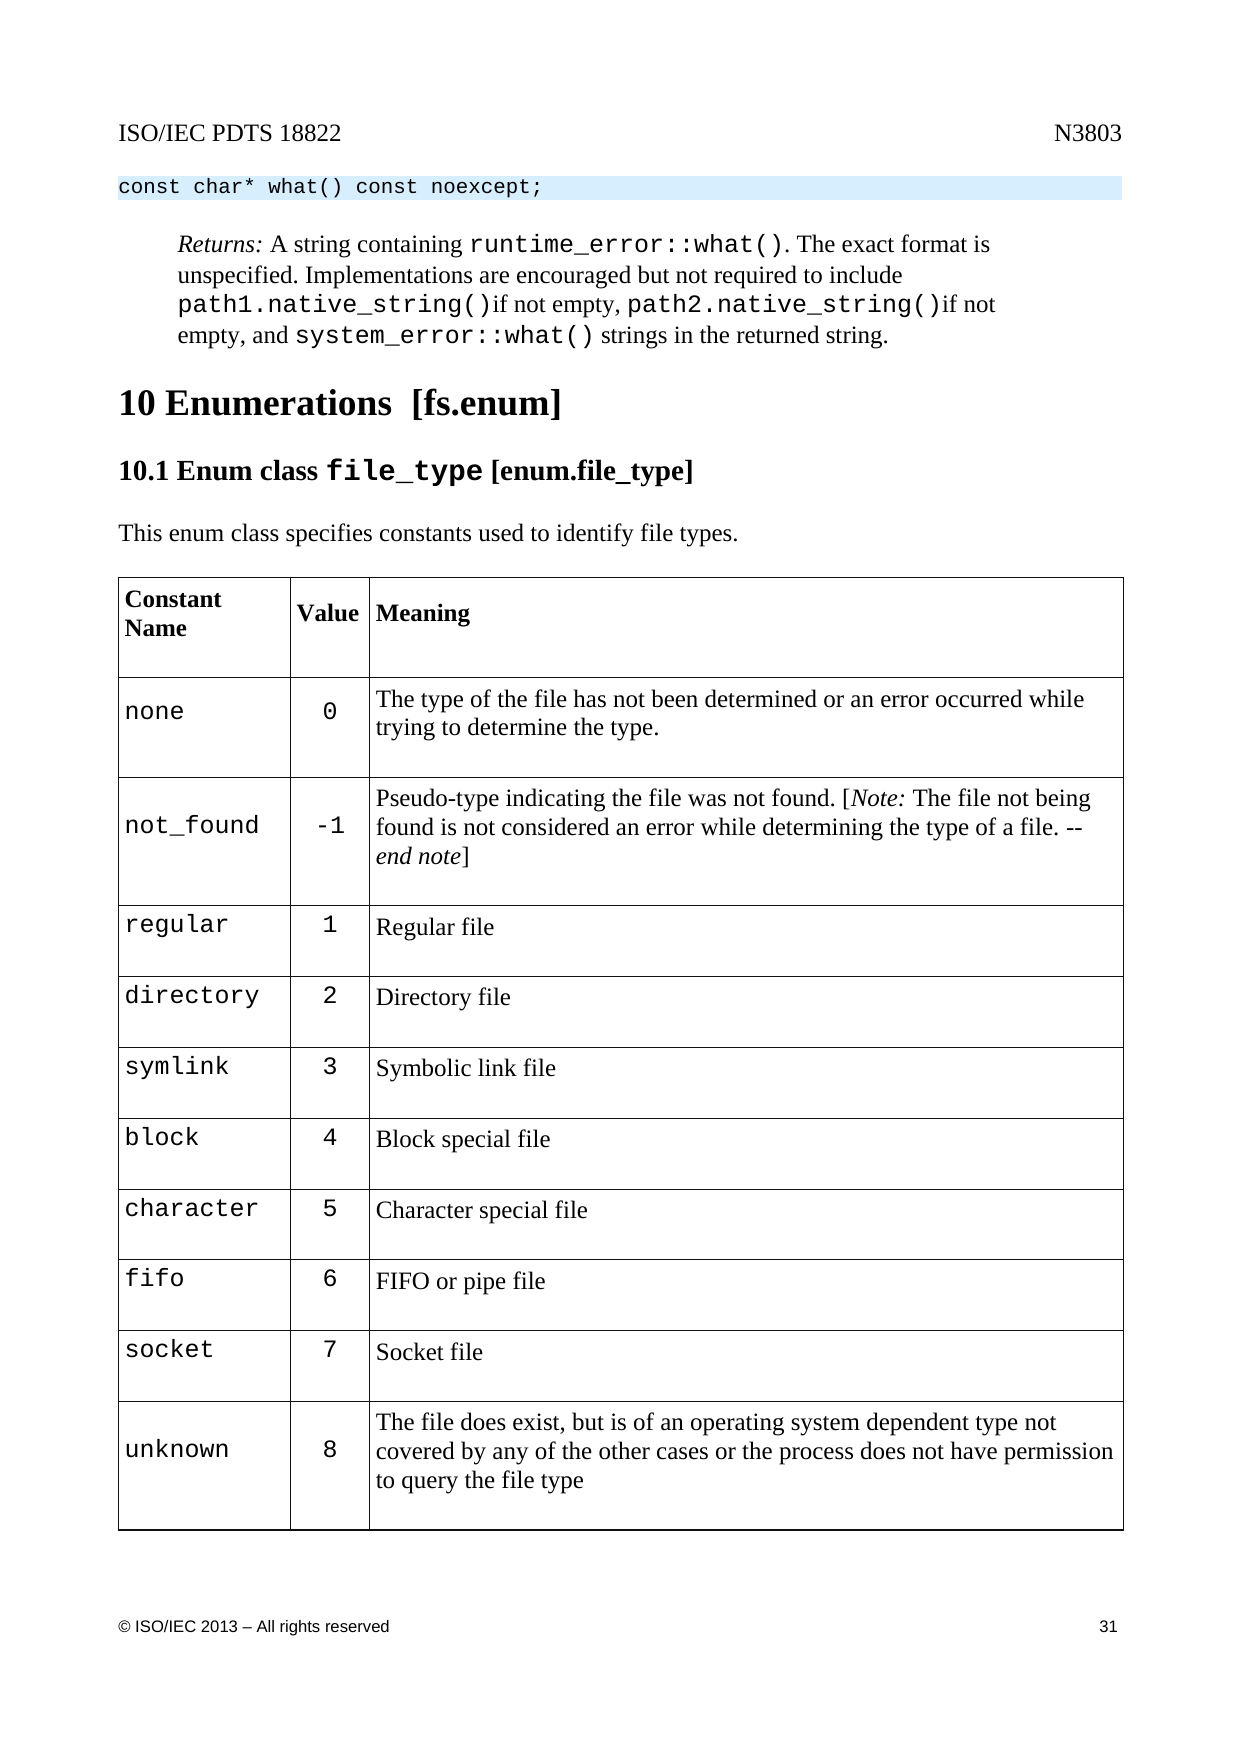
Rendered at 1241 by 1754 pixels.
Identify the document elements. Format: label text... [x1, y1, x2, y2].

table_cell 0 [291, 678, 369, 777]
table_cell 5 [291, 1190, 369, 1259]
table_cell directory [119, 977, 290, 1047]
table_header Value [291, 578, 369, 677]
table_cell Regular file [370, 906, 1123, 976]
table_cell Pseudo-type indicating the file was not found. [Note: The file not being found is not considered an error while determining the type of a file. --end note] [370, 778, 1123, 905]
table_cell not_found [119, 778, 290, 905]
table_cell 8 [291, 1402, 369, 1529]
table_cell unknown [119, 1402, 290, 1529]
table_cell 4 [291, 1119, 369, 1188]
text const char* what() const noexcept; [118, 176, 1122, 200]
text This enum class specifies constants used to identify file types. [118, 518, 1122, 547]
table_cell Directory file [370, 977, 1123, 1047]
table_cell character [119, 1190, 290, 1259]
table_cell regular [119, 906, 290, 976]
table_cell 6 [291, 1260, 369, 1330]
table_cell none [119, 678, 290, 777]
table_cell Character special file [370, 1190, 1123, 1259]
table_header Constant Name [119, 578, 290, 677]
table_cell 3 [291, 1048, 369, 1118]
table_header Meaning [370, 578, 1123, 677]
table_cell FIFO or pipe file [370, 1260, 1123, 1330]
table_cell 1 [291, 906, 369, 976]
table_cell symlink [119, 1048, 290, 1118]
table_cell 2 [291, 977, 369, 1047]
table_cell The file does exist, but is of an operating system dependent type not covered by any of the other cases or the process does not have permission to query the file type [370, 1402, 1123, 1529]
table_cell socket [119, 1331, 290, 1401]
table_cell The type of the file has not been determined or an error occurred while trying to determine the type. [370, 678, 1123, 777]
table_cell 7 [291, 1331, 369, 1401]
table_cell Block special file [370, 1119, 1123, 1188]
table_cell Symbolic link file [370, 1048, 1123, 1118]
table_cell fifo [119, 1260, 290, 1330]
table_cell -1 [291, 778, 369, 905]
table_cell block [119, 1119, 290, 1188]
subtitle 10 Enumerations [fs.enum] [118, 380, 1122, 423]
table_cell Socket file [370, 1331, 1123, 1401]
text Returns: A string containing runtime_error::what(). The exact format is unspecified. Implementations are encouraged but not required to include path1.native_string()if not empty, path2.native_string()if not empty, and system_error::what() strings in the returned string. [177, 229, 1063, 351]
subtitle 10.1 Enum class file_type [enum.file_type] [118, 453, 1122, 489]
